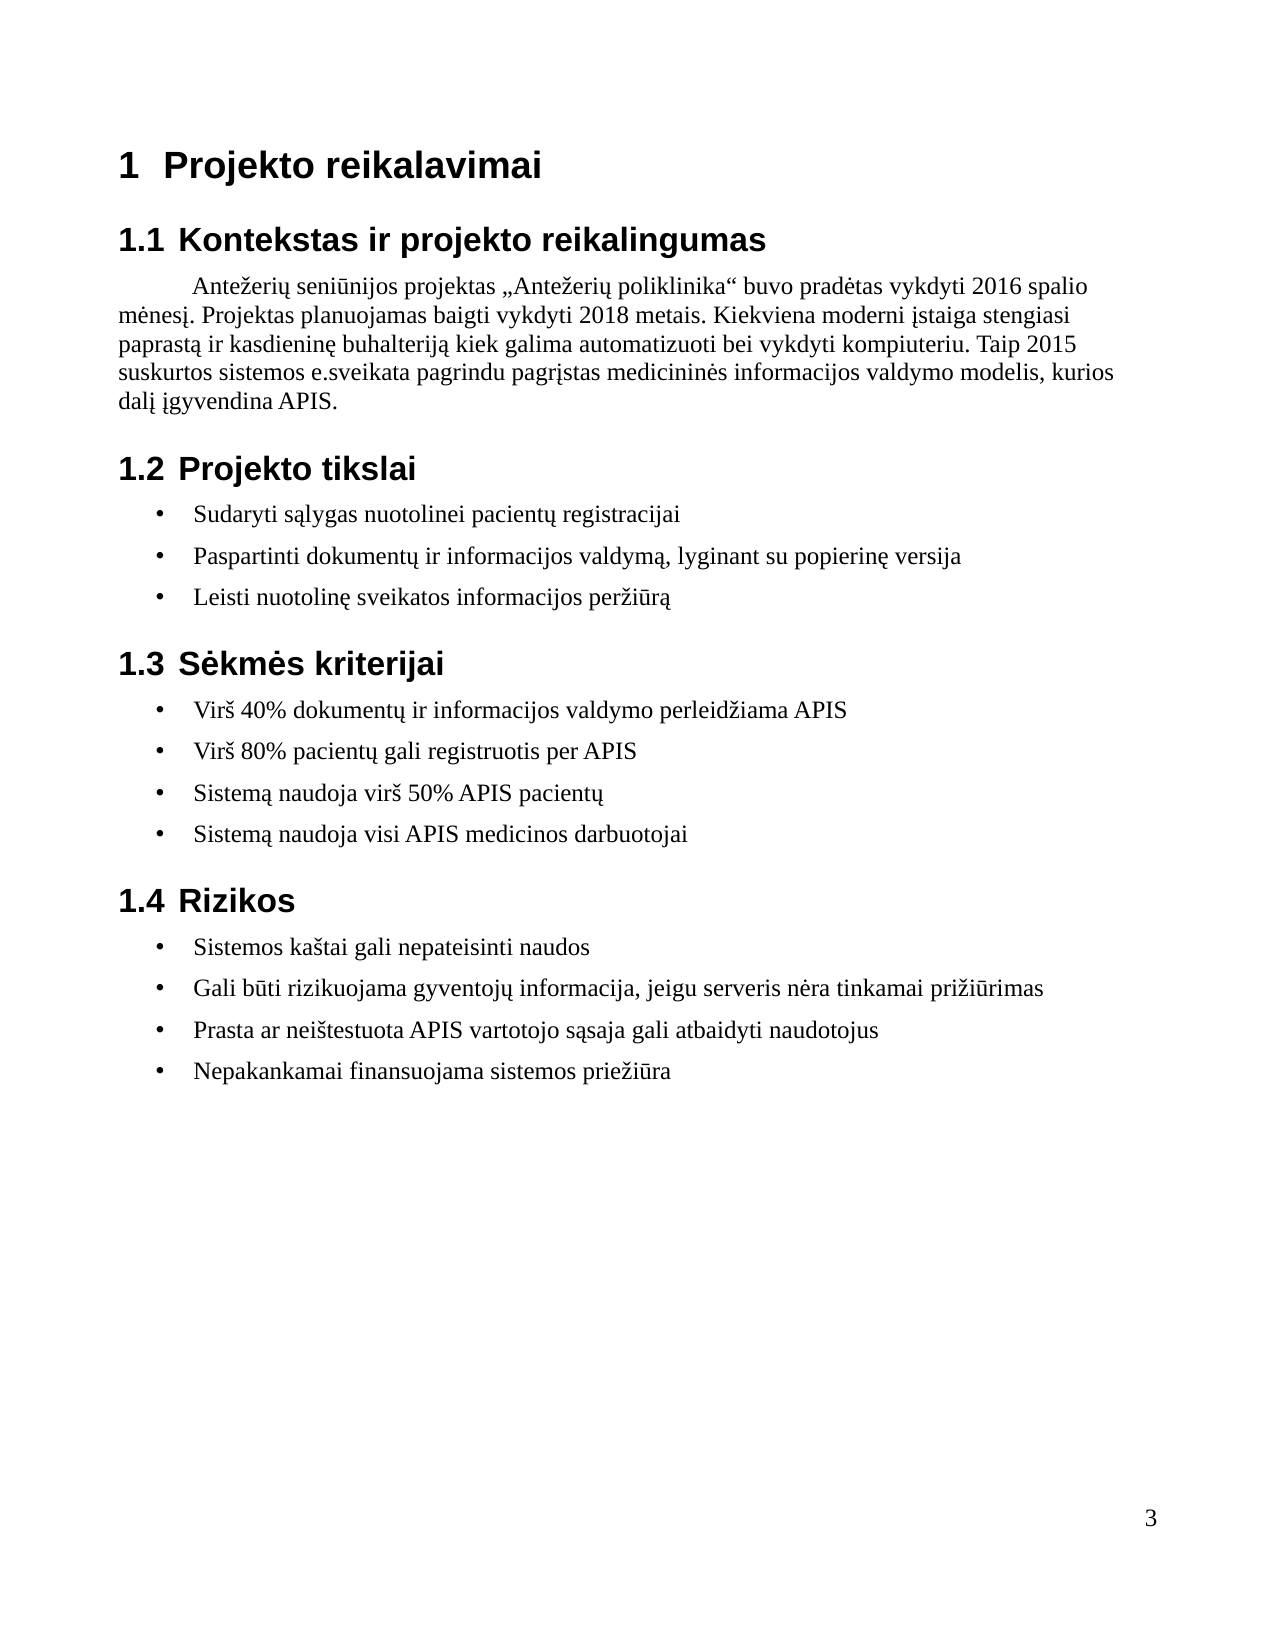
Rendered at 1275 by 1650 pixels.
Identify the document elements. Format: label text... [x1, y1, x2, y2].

list Virš 40% dokumentų ir informacijos valdymo perleidžiama APIS [156, 695, 1157, 724]
list Virš 80% pacientų gali registruotis per APIS [156, 736, 1157, 765]
list Sistemos kaštai gali nepateisinti naudos [156, 932, 1157, 961]
list Sistemą naudoja virš 50% APIS pacientų [156, 778, 1157, 806]
list Nepakankamai finansuojama sistemos priežiūra [156, 1056, 1157, 1113]
subtitle Projekto tikslai [118, 448, 1157, 487]
list Gali būti rizikuojama gyventojų informacija, jeigu serveris nėra tinkamai prižiūrimas [156, 973, 1157, 1002]
subtitle Rizikos [118, 881, 1157, 920]
list Paspartinti dokumentų ir informacijos valdymą, lyginant su popierinę versija [156, 541, 1157, 569]
subtitle Sėkmės kriterijai [118, 644, 1157, 683]
list Sudaryti sąlygas nuotolinei pacientų registracijai [156, 499, 1157, 528]
subtitle Kontekstas ir projekto reikalingumas [118, 220, 1157, 259]
subtitle Projekto reikalavimai [118, 143, 1157, 187]
list Sistemą naudoja visi APIS medicinos darbuotojai [156, 819, 1157, 848]
text Antežerių seniūnijos projektas „Antežerių poliklinika“ buvo pradėtas vykdyti 2016 spalio mėnesį. Projektas planuojamas baigti vykdyti 2018 metais. Kiekviena moderni įstaiga stengiasi paprastą ir kasdieninę buhalteriją kiek galima automatizuoti bei vykdyti kompiuteriu. Taip 2015 suskurtos sistemos e.sveikata pagrindu pagrįstas medicininės informacijos valdymo modelis, kurios dalį įgyvendina APIS. [118, 271, 1157, 415]
list Leisti nuotolinę sveikatos informacijos peržiūrą [156, 582, 1157, 611]
list Prasta ar neištestuota APIS vartotojo sąsaja gali atbaidyti naudotojus [156, 1015, 1157, 1043]
